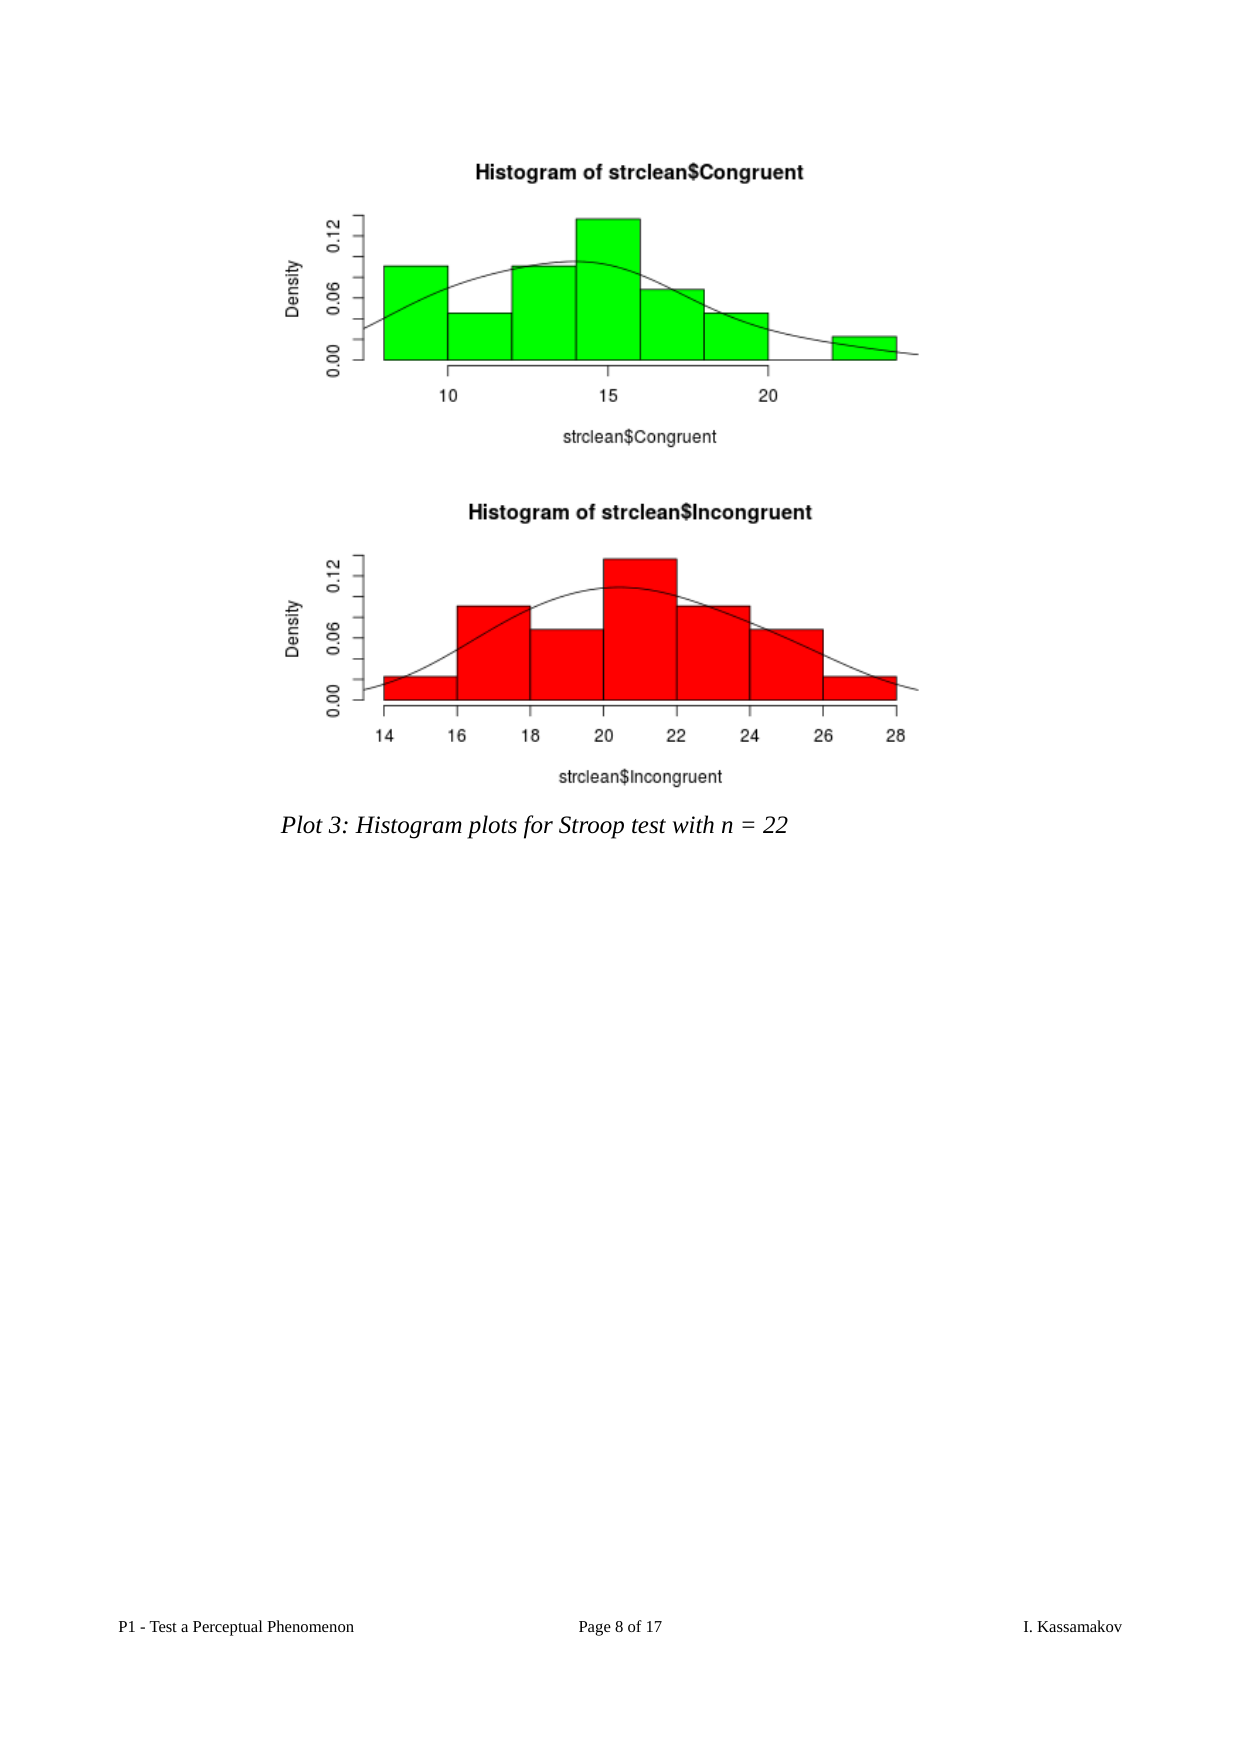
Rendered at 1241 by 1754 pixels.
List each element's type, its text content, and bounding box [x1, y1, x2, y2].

picture [280, 130, 960, 810]
text Plot 3: Histogram plots for Stroop test with n = 22 [281, 810, 960, 838]
